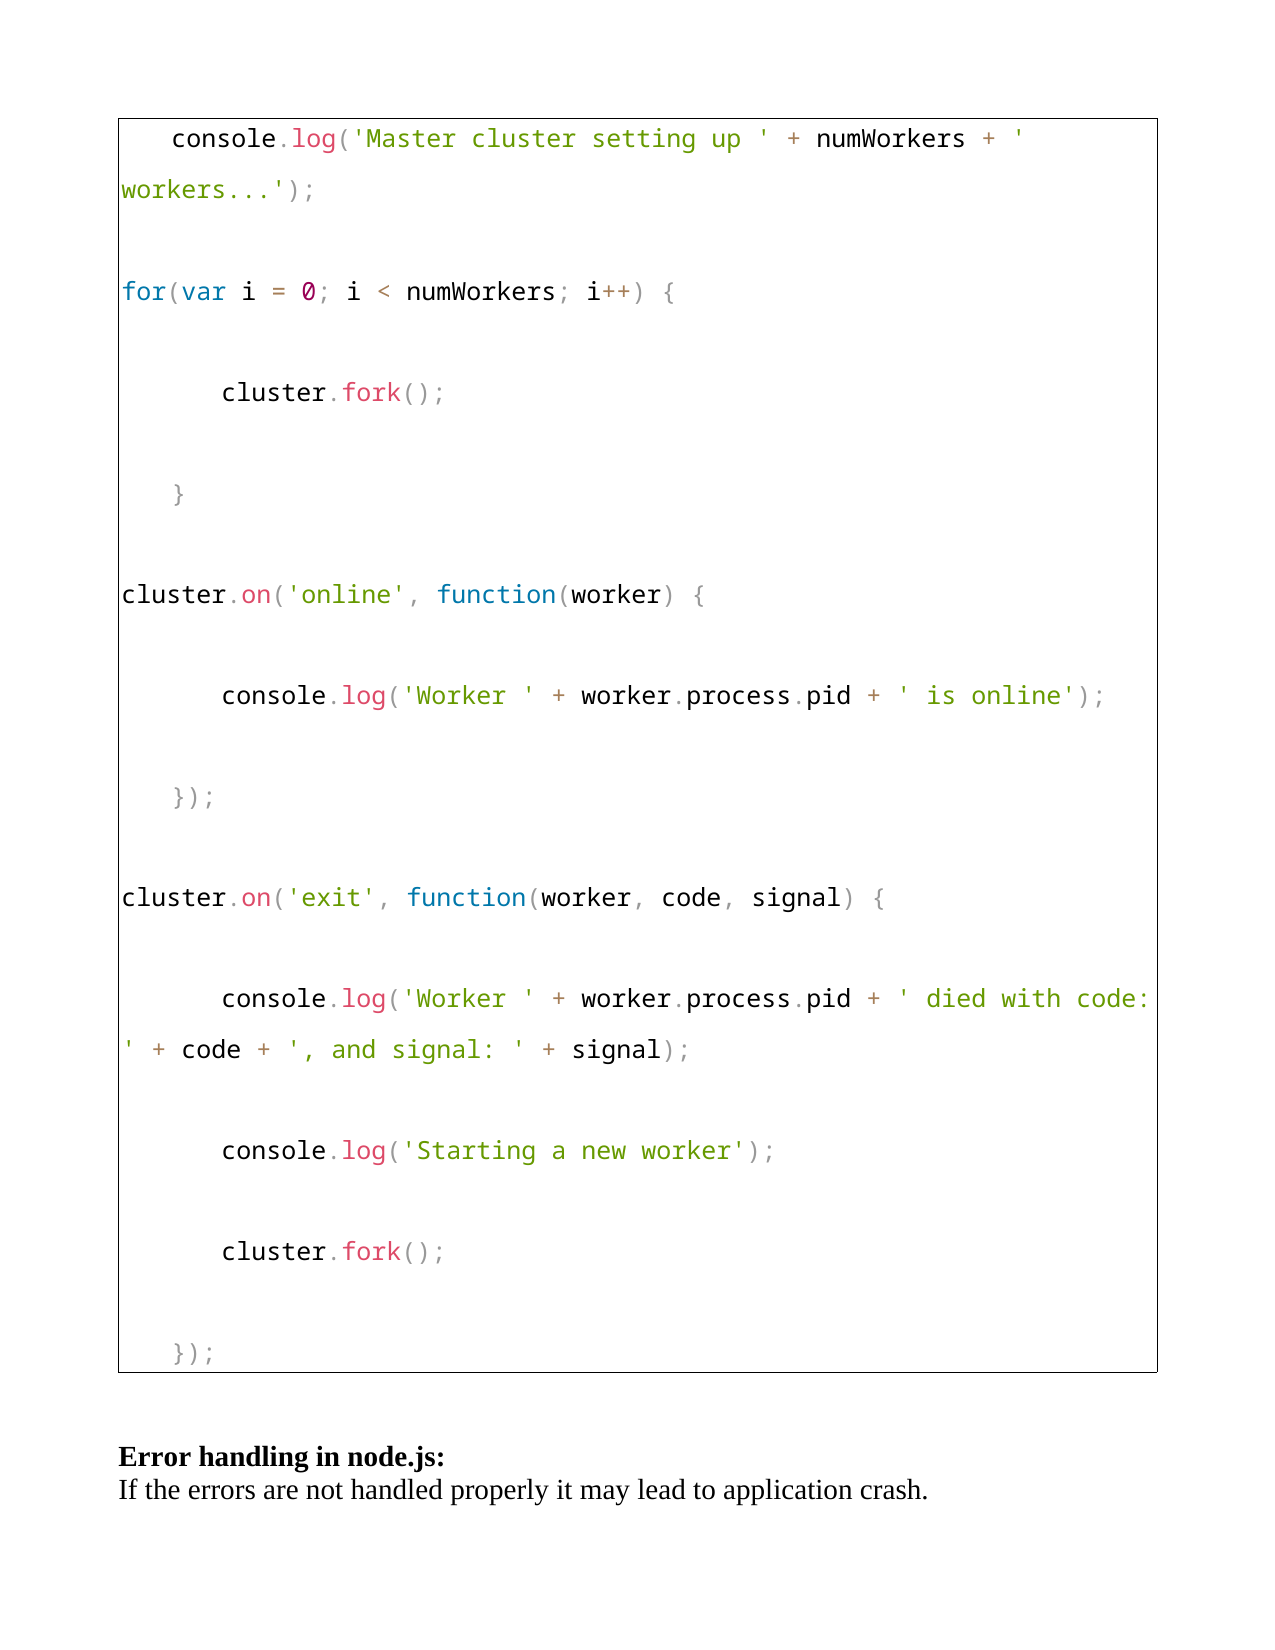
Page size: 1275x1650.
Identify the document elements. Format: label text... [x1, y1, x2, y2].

text If the errors are not handled properly it may lead to application crash. [118, 1472, 1157, 1506]
text cluster.on('online', function(worker) { [119, 573, 1157, 610]
text } [119, 472, 1157, 509]
text console.log('Master cluster setting up ' + numWorkers + ' workers...'); [119, 119, 1157, 206]
text cluster.on('exit', function(worker, code, signal) { [119, 876, 1157, 913]
text console.log('Worker ' + worker.process.pid + ' died with code: ' + code + ', and signal: ' + signal); [119, 977, 1157, 1066]
text console.log('Starting a new worker'); [119, 1129, 1157, 1167]
text cluster.fork(); [119, 371, 1157, 408]
text console.log('Worker ' + worker.process.pid + ' is online'); [119, 674, 1157, 711]
text cluster.fork(); [119, 1231, 1157, 1268]
text }); [119, 1332, 1157, 1372]
text Error handling in node.js: [118, 1439, 1157, 1472]
text }); [119, 775, 1157, 812]
text for(var i = 0; i < numWorkers; i++) { [119, 270, 1157, 307]
